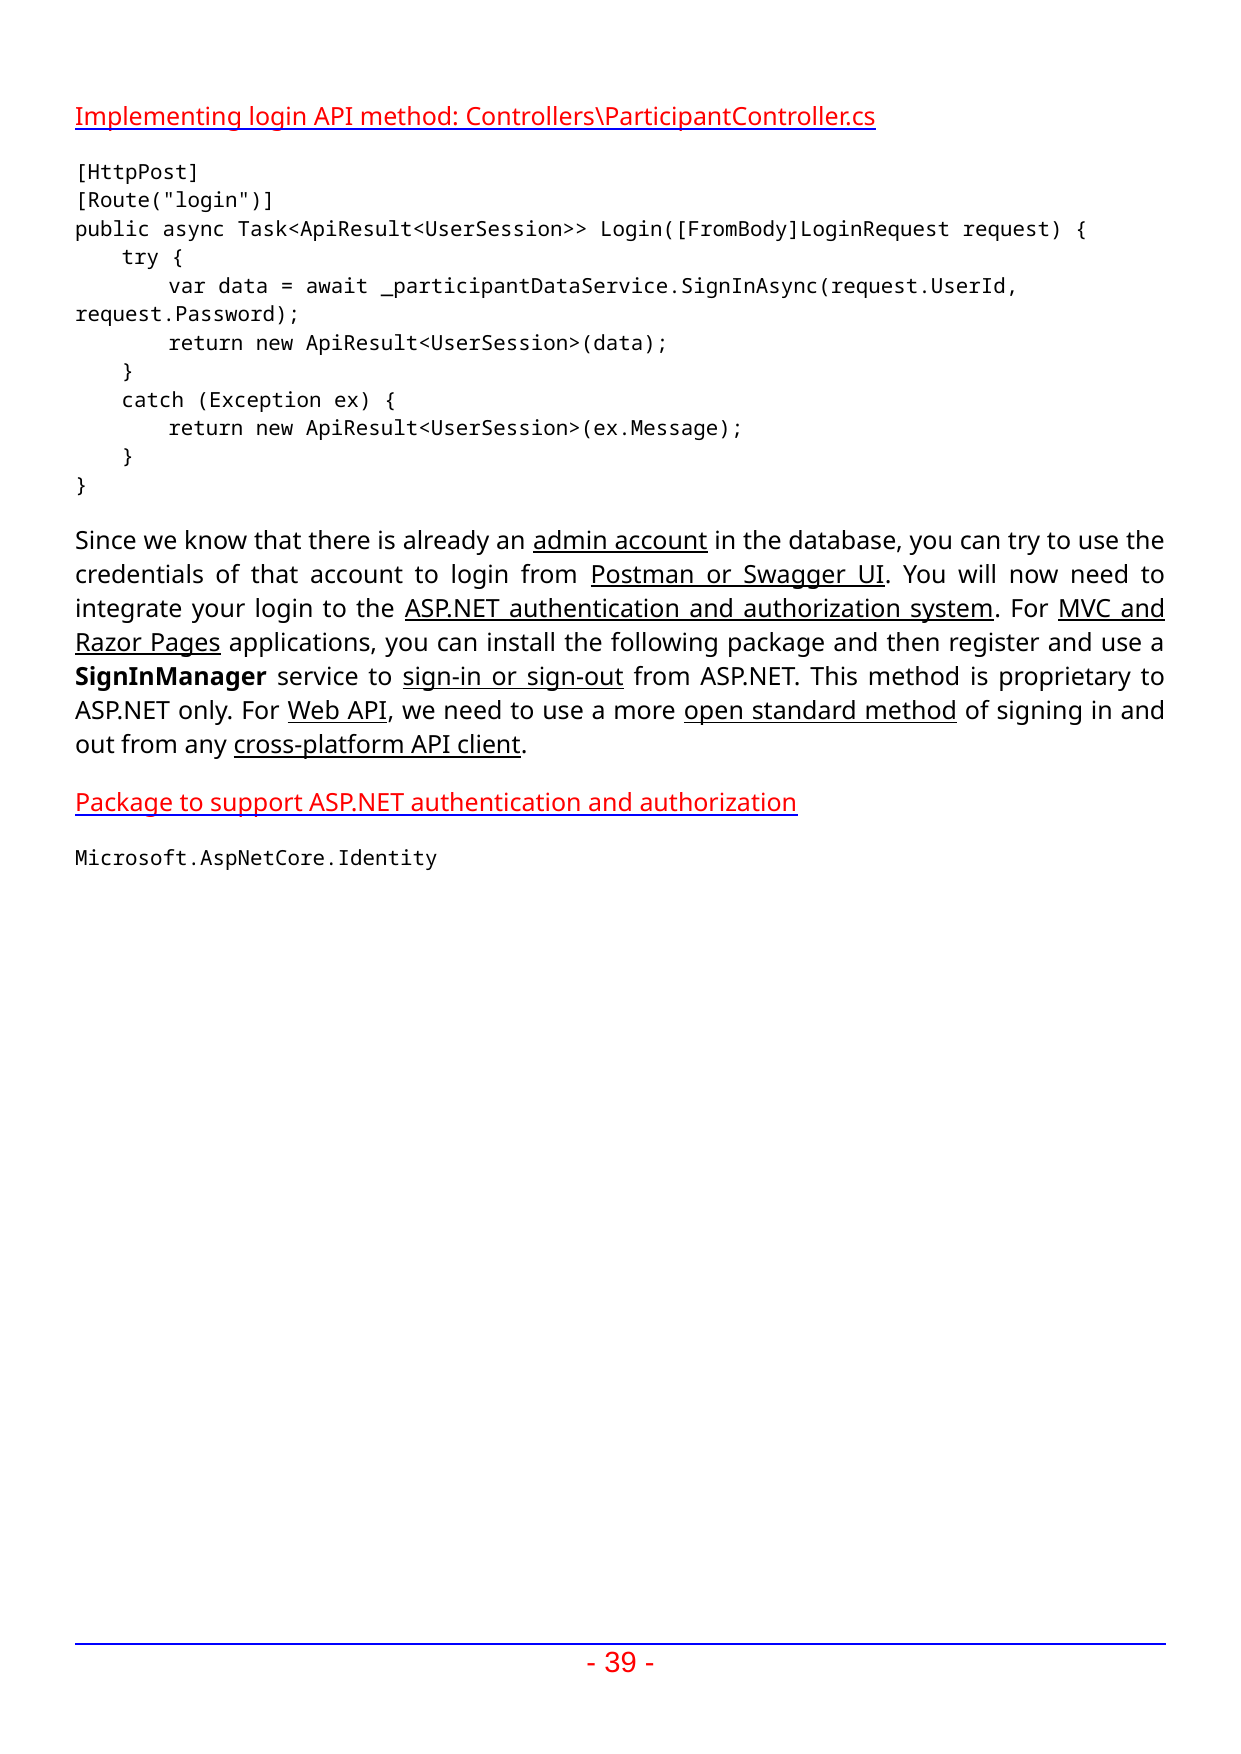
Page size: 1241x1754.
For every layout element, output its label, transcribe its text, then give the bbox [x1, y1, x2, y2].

text Implementing login API method: Controllers\ParticipantController.cs [75, 99, 1166, 133]
text catch (Exception ex) { [75, 385, 1166, 413]
text Since we know that there is already an admin account in the database, you can try to use the credentials of that account to login from Postman or Swagger UI. You will now need to integrate your login to the ASP.NET authentication and authorization system. For MVC and Razor Pages applications, you can install the following package and then register and use a SignInManager service to sign-in or sign-out from ASP.NET. This method is proprietary to ASP.NET only. For Web API, we need to use a more open standard method of signing in and out from any cross-platform API client. [75, 522, 1166, 761]
text [Route("login")] [75, 186, 1166, 214]
text [HttpPost] [75, 157, 1166, 186]
text } [75, 442, 1166, 470]
text return new ApiResult<UserSession>(data); [75, 328, 1166, 356]
text public async Task<ApiResult<UserSession>> Login([FromBody]LoginRequest request) { [75, 214, 1166, 242]
text } [75, 356, 1166, 385]
text Package to support ASP.NET authentication and authorization [75, 785, 1166, 819]
text var data = await _participantDataService.SignInAsync(request.UserId, request.Password); [75, 271, 1166, 328]
text Microsoft.AspNetCore.Identity [75, 843, 1166, 872]
text try { [75, 242, 1166, 271]
text return new ApiResult<UserSession>(ex.Message); [75, 413, 1166, 442]
text } [75, 470, 1166, 498]
